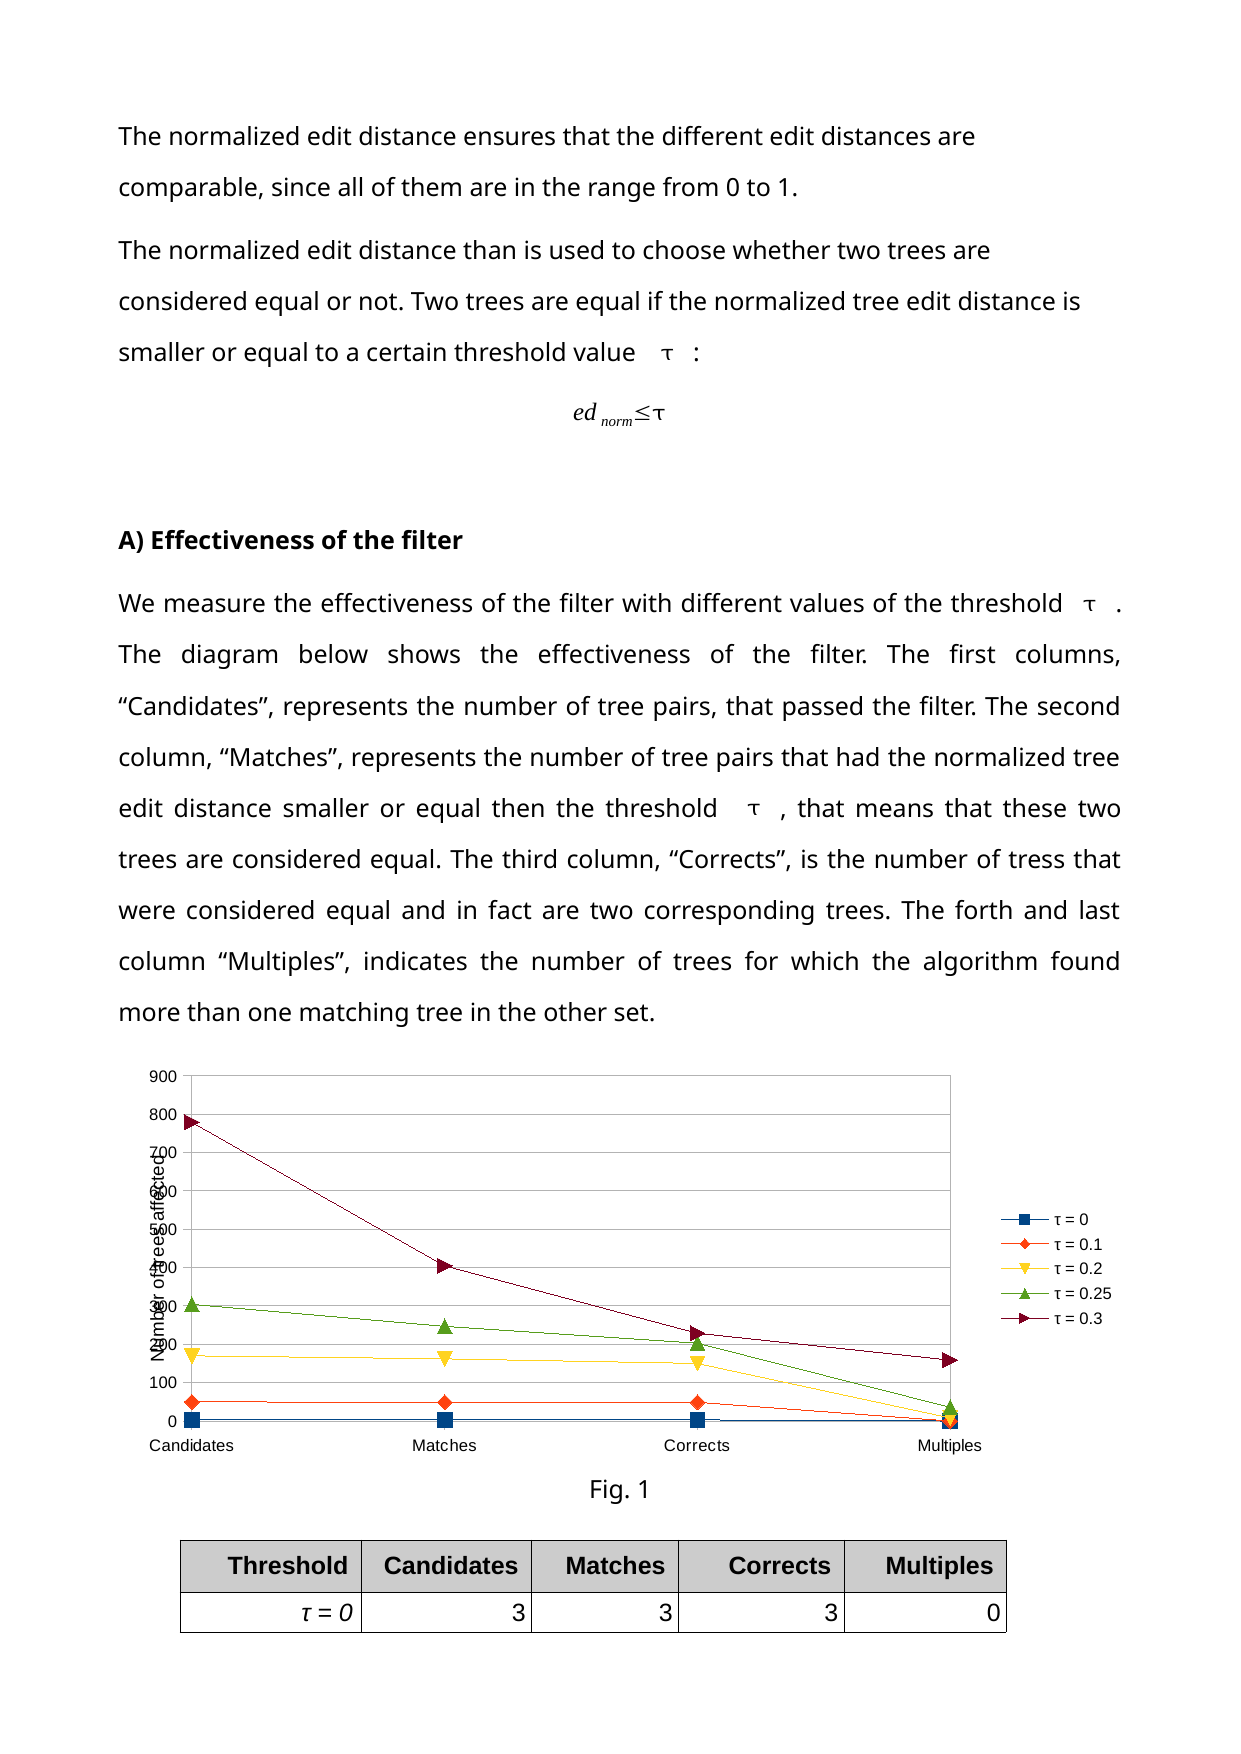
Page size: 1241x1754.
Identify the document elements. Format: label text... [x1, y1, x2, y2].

table_header Threshold [181, 1541, 361, 1592]
text The normalized edit distance than is used to choose whether two trees are considered equal or not. Two trees are equal if the normalized tree edit distance is smaller or equal to a certain threshold value : [118, 233, 1122, 369]
table_header Candidates [362, 1541, 531, 1592]
text The normalized edit distance ensures that the different edit distances are comparable, since all of them are in the range from 0 to 1. [118, 118, 1122, 203]
table_cell 3 [532, 1593, 678, 1632]
table_cell τ = 0 [181, 1593, 361, 1632]
table_header Matches [532, 1541, 678, 1592]
table_cell 3 [679, 1593, 844, 1632]
table_cell 3 [362, 1593, 531, 1632]
table_cell 0 [845, 1593, 1006, 1632]
table_header Multiples [845, 1541, 1006, 1592]
text We measure the effectiveness of the filter with different values of the threshold. The diagram below shows the effectiveness of the filter. The first columns, “Candidates”, represents the number of tree pairs, that passed the filter. The second column, “Matches”, represents the number of tree pairs that had the normalized tree edit distance smaller or equal then the threshold , that means that these two trees are considered equal. The third column, “Corrects”, is the number of tress that were considered equal and in fact are two corresponding trees. The forth and last column “Multiples”, indicates the number of trees for which the algorithm found more than one matching tree in the other set. [118, 586, 1122, 1028]
text Fig. 1 [118, 1058, 1122, 1506]
text A) Effectiveness of the filter [118, 523, 1122, 557]
table_header Corrects [679, 1541, 844, 1592]
